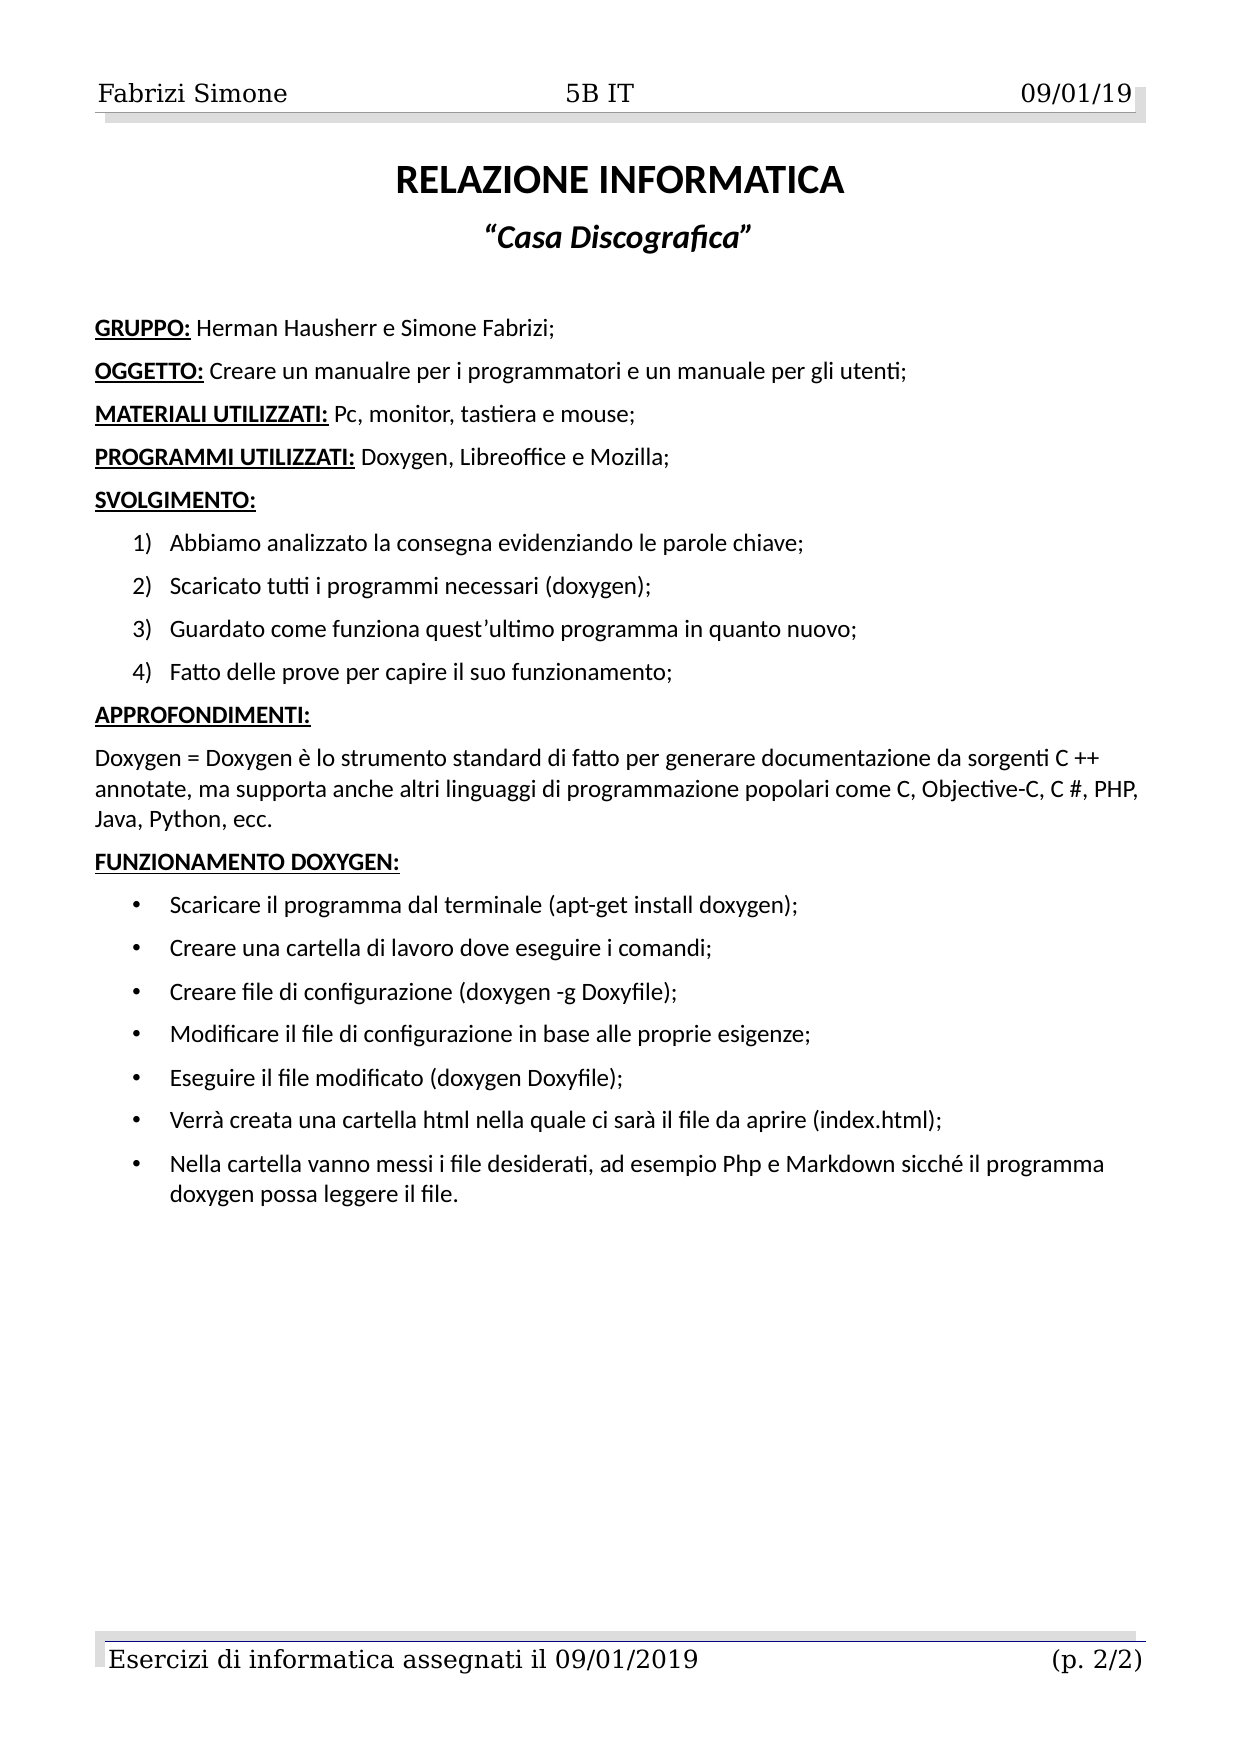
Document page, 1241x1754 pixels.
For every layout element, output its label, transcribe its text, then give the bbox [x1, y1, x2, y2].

text “Casa Discografica” [94, 216, 1146, 257]
text MATERIALI UTILIZZATI: Pc, monitor, tastiera e mouse; [94, 398, 1146, 429]
list Abbiamo analizzato la consegna evidenziando le parole chiave; [132, 527, 1146, 558]
text SVOLGIMENTO: [94, 484, 1146, 515]
list Creare una cartella di lavoro dove eseguire i comandi; [132, 933, 1146, 963]
text Doxygen = Doxygen è lo strumento standard di fatto per generare documentazione da sorgenti C ++ annotate, ma supporta anche altri linguaggi di programmazione popolari come C, Objective-C, C #, PHP, Java, Python, ecc. [94, 742, 1146, 834]
text PROGRAMMI UTILIZZATI: Doxygen, Libreoffice e Mozilla; [94, 441, 1146, 472]
text OGGETTO: Creare un manualre per i programmatori e un manuale per gli utenti; [94, 355, 1146, 386]
list Verrà creata una cartella html nella quale ci sarà il file da aprire (index.html); [132, 1105, 1146, 1135]
list Guardato come funziona quest’ultimo programma in quanto nuovo; [132, 613, 1146, 644]
list Nella cartella vanno messi i file desiderati, ad esempio Php e Markdown sicché il programma doxygen possa leggere il file. [132, 1148, 1146, 1209]
text RELAZIONE INFORMATICA [94, 153, 1146, 203]
list Fatto delle prove per capire il suo funzionamento; [132, 656, 1146, 687]
list Scaricato tutti i programmi necessari (doxygen); [132, 570, 1146, 601]
list Scaricare il programma dal terminale (apt-get install doxygen); [132, 889, 1146, 920]
list Eseguire il file modificato (doxygen Doxyfile); [132, 1062, 1146, 1092]
list Modificare il file di configurazione in base alle proprie esigenze; [132, 1019, 1146, 1049]
list Creare file di configurazione (doxygen -g Doxyfile); [132, 976, 1146, 1006]
text GRUPPO: Herman Hausherr e Simone Fabrizi; [94, 312, 1146, 343]
text FUNZIONAMENTO DOXYGEN: [94, 847, 1146, 877]
text APPROFONDIMENTI: [94, 699, 1146, 730]
